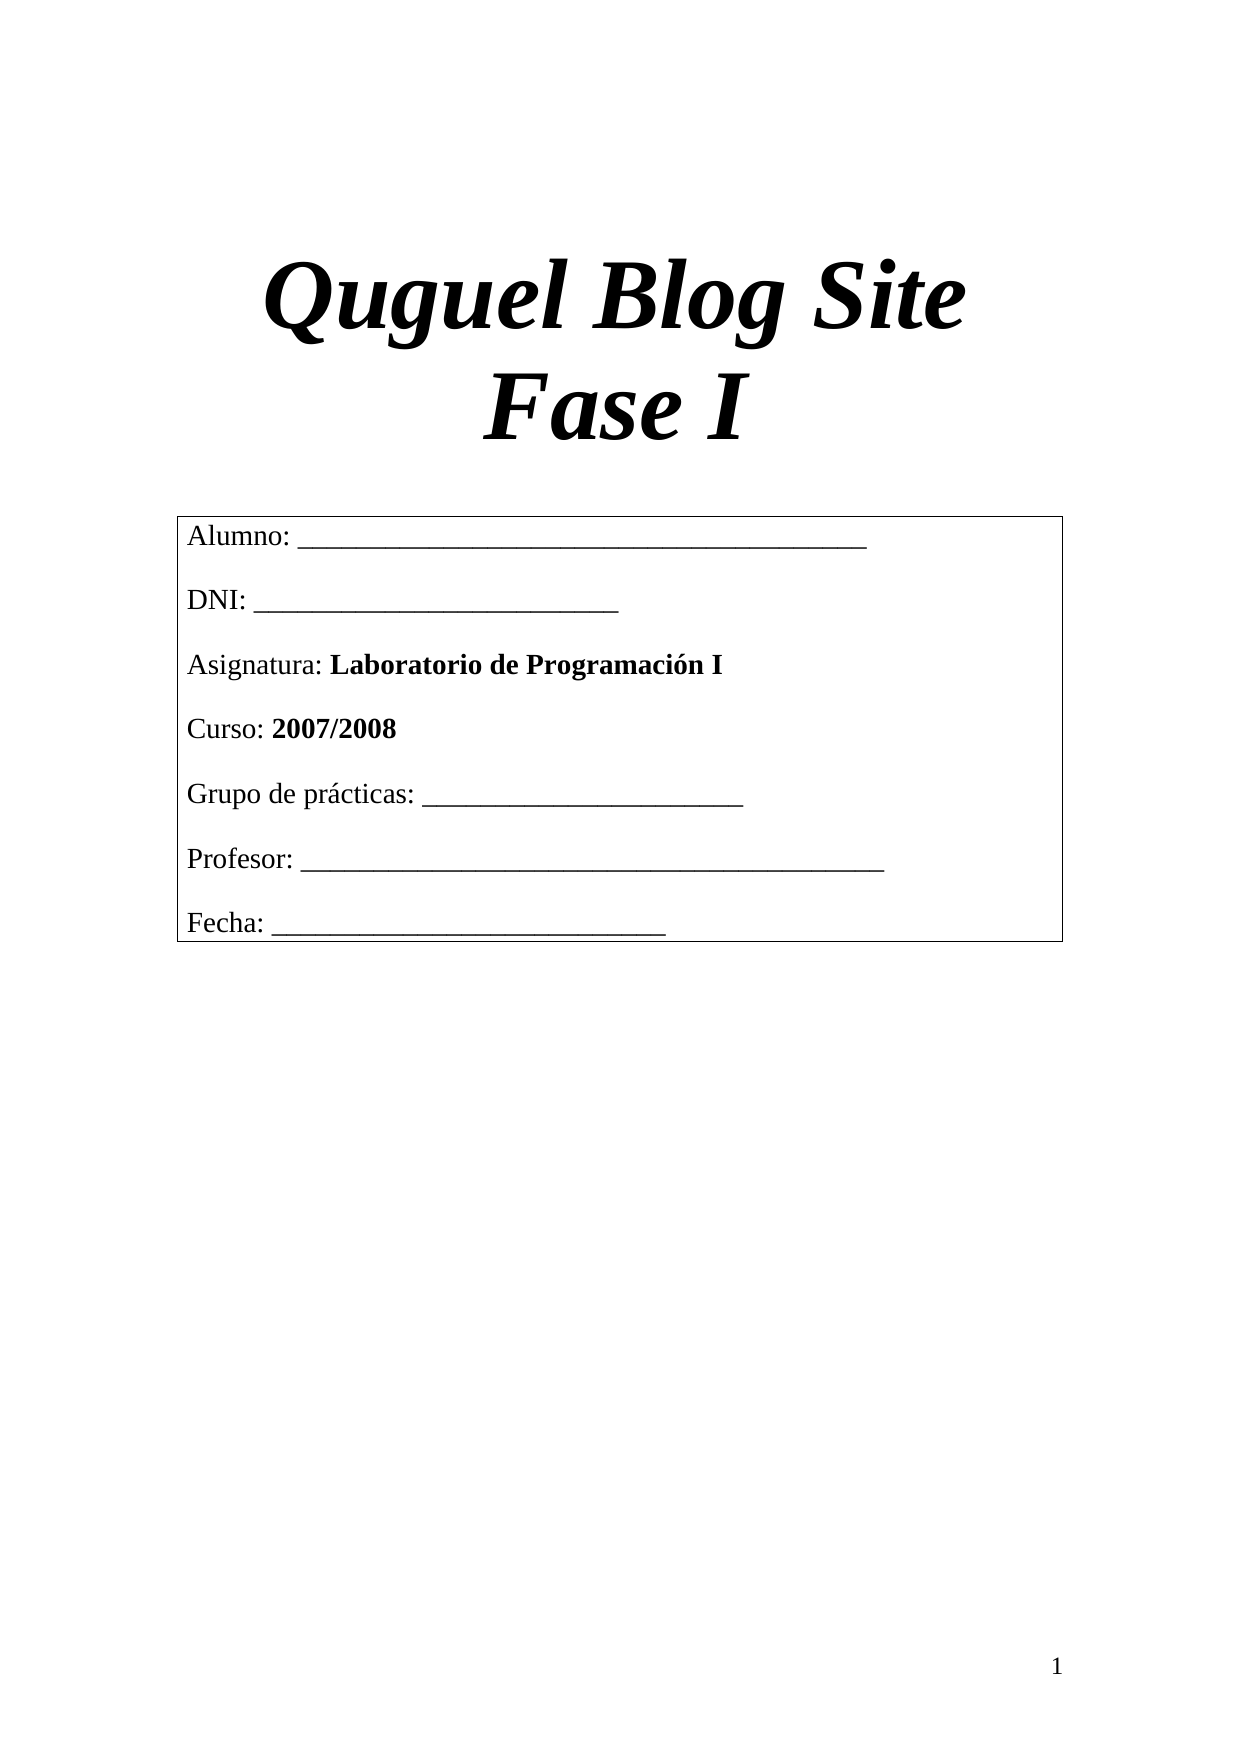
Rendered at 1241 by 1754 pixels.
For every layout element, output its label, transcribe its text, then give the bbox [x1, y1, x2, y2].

text DNI: _________________________ [178, 581, 1062, 616]
text Grupo de prácticas: ______________________ [178, 774, 1062, 810]
text Fase I [177, 350, 1063, 461]
text Fecha: ___________________________ [178, 903, 1062, 941]
text Asignatura: Laboratorio de Programación I [178, 645, 1062, 681]
text Curso: 2007/2008 [178, 710, 1062, 745]
text Quguel Blog Site [177, 239, 1063, 350]
text Profesor: ________________________________________ [178, 839, 1062, 874]
text Alumno: _______________________________________ [178, 517, 1062, 551]
